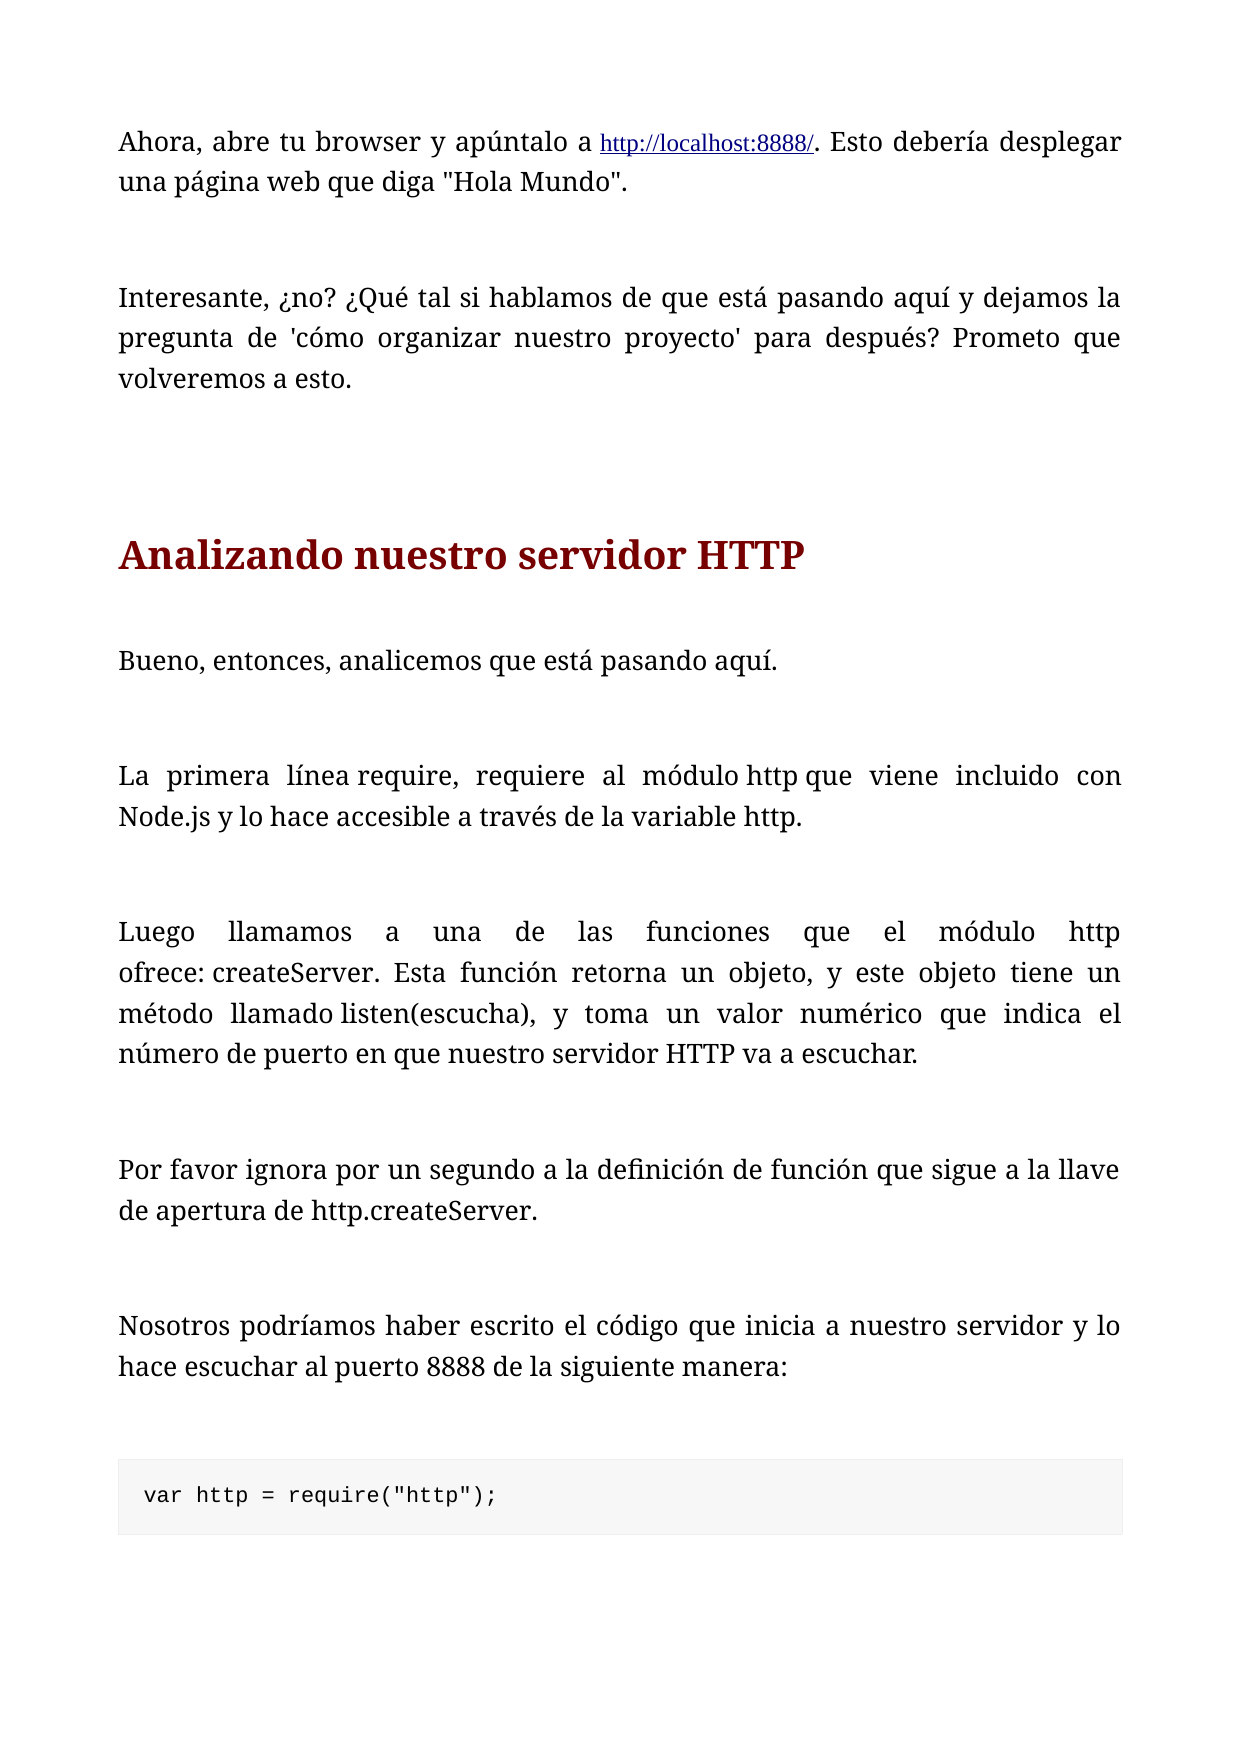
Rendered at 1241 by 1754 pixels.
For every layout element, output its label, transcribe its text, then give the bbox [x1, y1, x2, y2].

text Interesante, ¿no? ¿Qué tal si hablamos de que está pasando aquí y dejamos la pregunta de 'cómo organizar nuestro proyecto' para después? Prometo que volveremos a esto. [118, 274, 1122, 396]
text Por favor ignora por un segundo a la definición de función que sigue a la llave de apertura de http.createServer. [118, 1146, 1122, 1228]
text Luego llamamos a una de las funciones que el módulo http ofrece: createServer. Esta función retorna un objeto, y este objeto tiene un método llamado listen(escucha), y toma un valor numérico que indica el número de puerto en que nuestro servidor HTTP va a escuchar. [118, 909, 1122, 1071]
text Ahora, abre tu browser y apúntalo a http://localhost:8888/. Esto debería desplegar una página web que diga "Hola Mundo". [118, 118, 1122, 199]
text La primera línea require, requiere al módulo http que viene incluido con Node.js y lo hace accesible a través de la variable http. [118, 753, 1122, 834]
text var http = require("http"); [119, 1460, 1122, 1534]
text Nosotros podríamos haber escrito el código que inicia a nuestro servidor y lo hace escuchar al puerto 8888 de la siguiente manera: [118, 1303, 1122, 1384]
text Bueno, entonces, analicemos que está pasando aquí. [118, 637, 1122, 678]
subtitle Analizando nuestro servidor HTTP [118, 527, 1122, 581]
